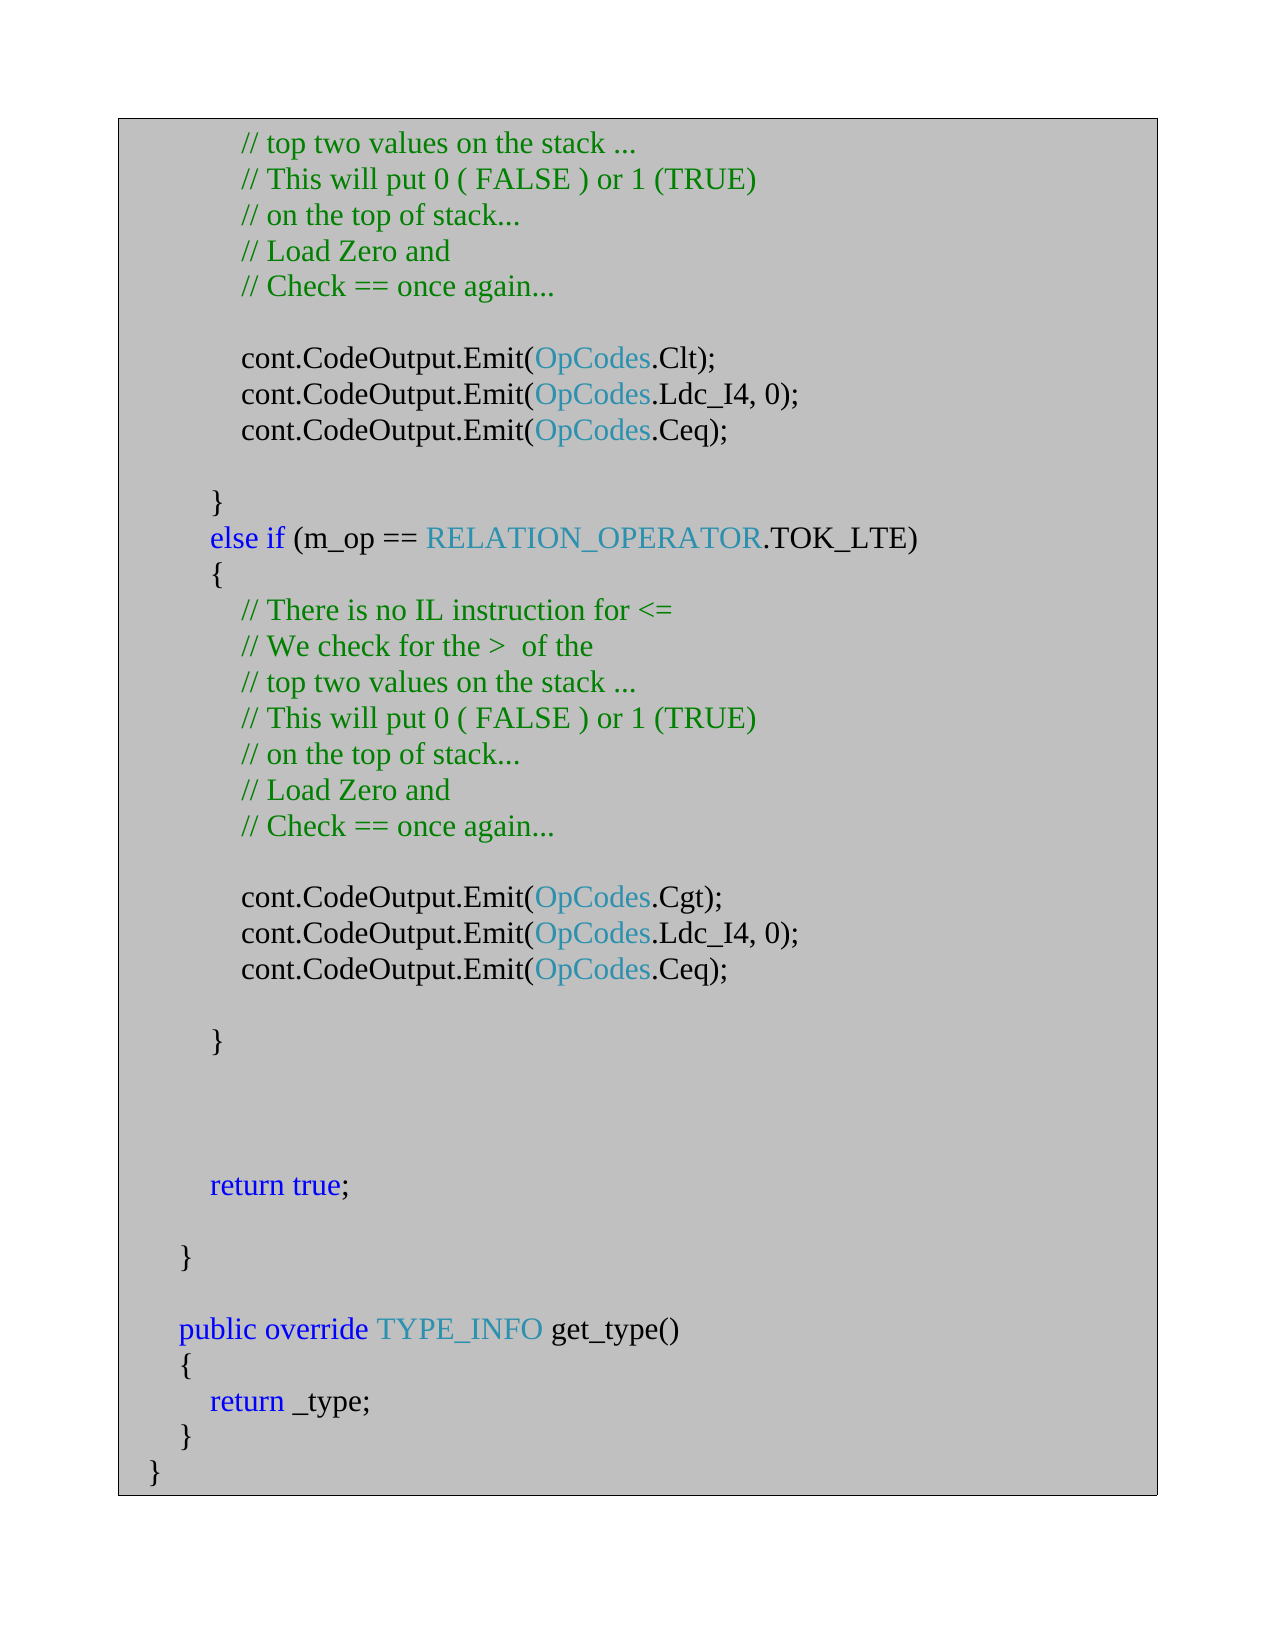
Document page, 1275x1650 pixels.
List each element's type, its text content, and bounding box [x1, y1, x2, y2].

table_header // top two values on the stack ... // This will put 0 ( FALSE ) or 1 (TRUE) // on the top of stack... // Load Zero and // Check == once again... cont.CodeOutput.Emit(OpCodes.Clt); cont.CodeOutput.Emit(OpCodes.Ldc_I4, 0); cont.CodeOutput.Emit(OpCodes.Ceq); } else if (m_op == RELATION_OPERATOR.TOK_LTE) { // There is no IL instruction for <= // We check for the > of the // top two values on the stack ... // This will put 0 ( FALSE ) or 1 (TRUE) // on the top of stack... // Load Zero and // Check == once again... cont.CodeOutput.Emit(OpCodes.Cgt); cont.CodeOutput.Emit(OpCodes.Ldc_I4, 0); cont.CodeOutput.Emit(OpCodes.Ceq); } return true; } public override TYPE_INFO get_type() { return _type; } } [119, 119, 1157, 1495]
